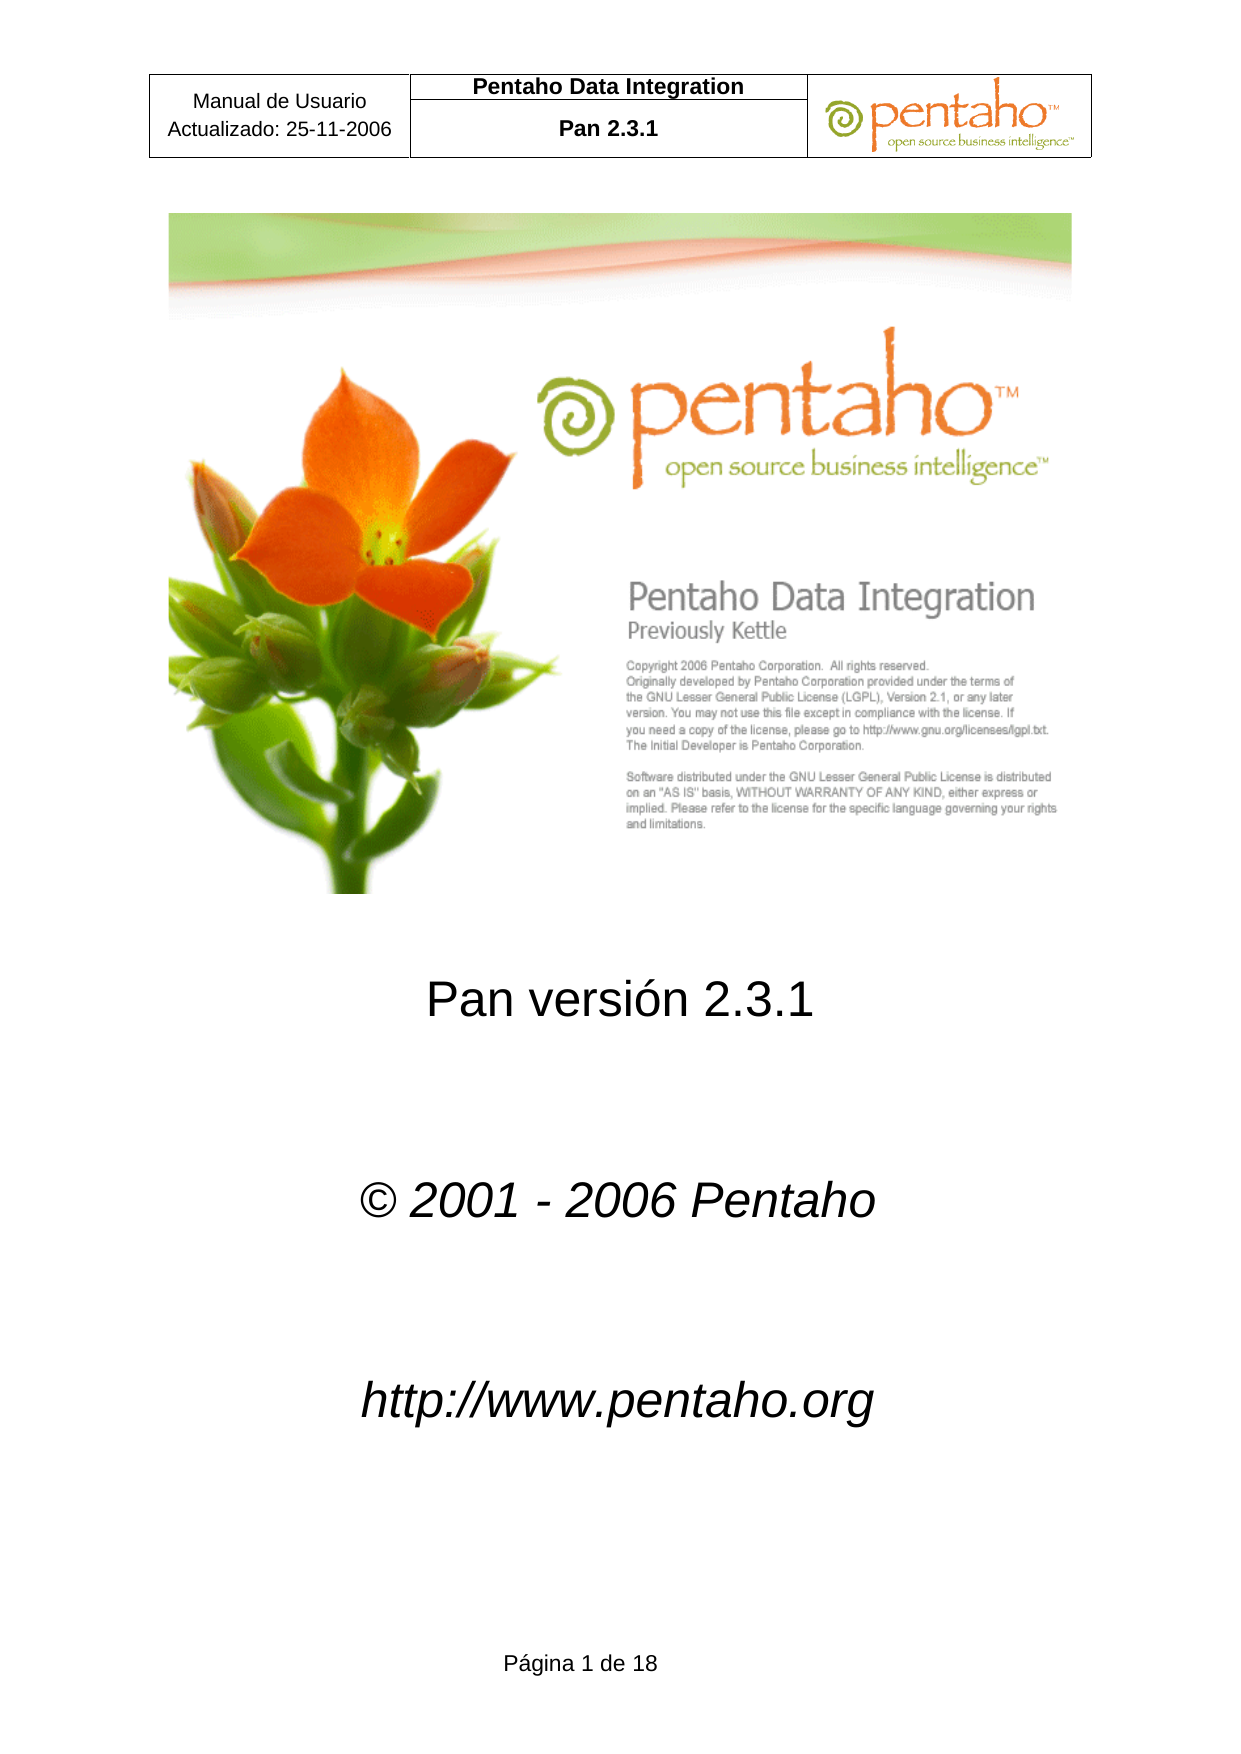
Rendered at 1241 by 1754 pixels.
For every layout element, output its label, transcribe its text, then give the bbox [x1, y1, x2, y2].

text Pan versión 2.3.1 [148, 971, 1092, 1027]
text http://www.pentaho.org [148, 1372, 1092, 1428]
picture [168, 213, 1072, 894]
text © 2001 - 2006 Pentaho [148, 1172, 1092, 1228]
